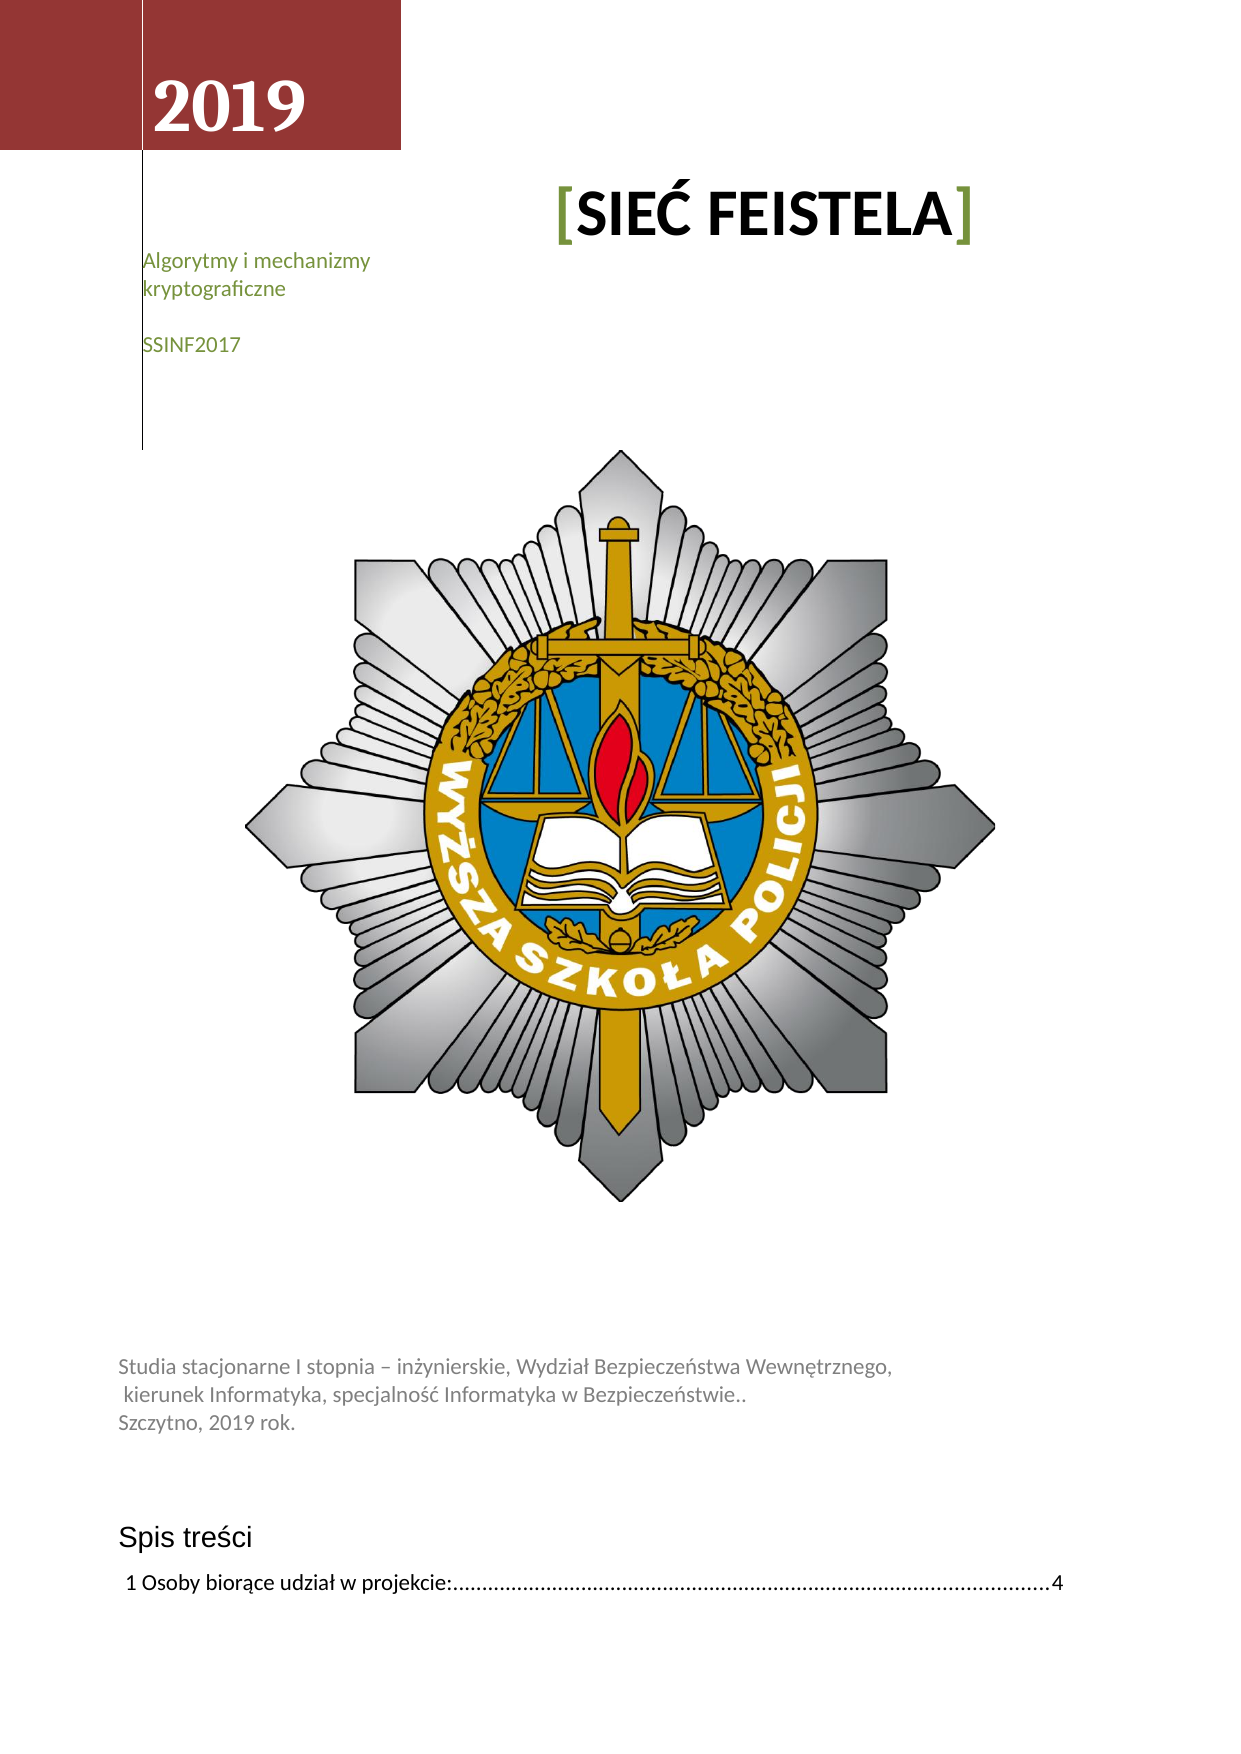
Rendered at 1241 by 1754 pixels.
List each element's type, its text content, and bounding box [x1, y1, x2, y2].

picture [245, 450, 996, 1202]
table_cell [0, 150, 142, 450]
text 1 Osoby biorące udział w projekcie: 4 [120, 1568, 1113, 1596]
text kierunek Informatyka, specjalność Informatyka w Bezpieczeństwie.. Szczytno, 2019 rok. [118, 1380, 1122, 1436]
table_header 2019 [143, 0, 401, 150]
table_header [0, 0, 142, 150]
subtitle Spis treści [118, 1519, 1122, 1553]
text Studia stacjonarne I stopnia – inżynierskie, Wydział Bezpieczeństwa Wewnętrznego, [118, 1352, 1122, 1380]
table_cell Algorytmy i mechanizmy kryptograficzne SSINF2017 [143, 150, 401, 450]
text [SIEĆ FEISTELA] [401, 171, 1122, 1202]
text [118, 450, 245, 1202]
